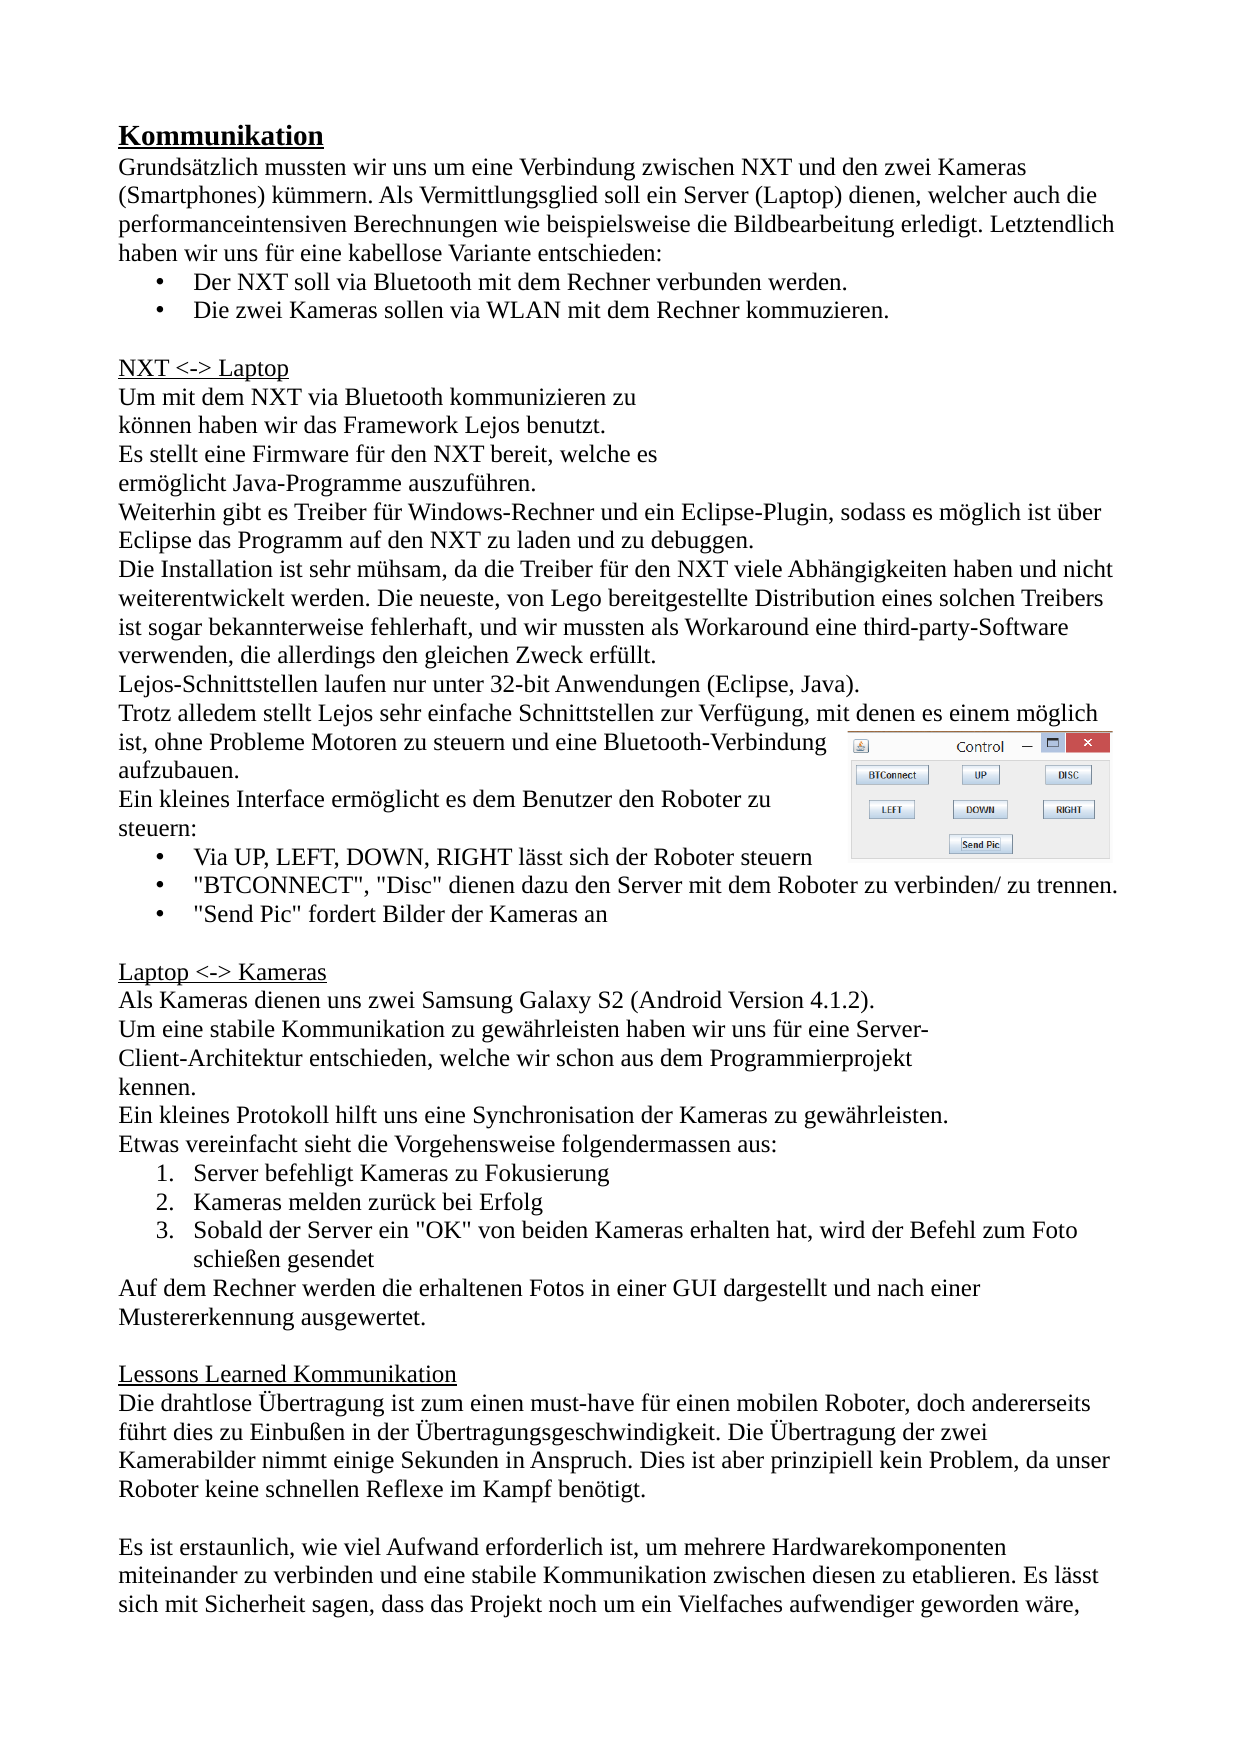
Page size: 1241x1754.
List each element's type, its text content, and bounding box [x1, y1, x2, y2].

list Die zwei Kameras sollen via WLAN mit dem Rechner kommuzieren. [156, 295, 1122, 324]
text Um eine stabile Kommunikation zu gewährleisten haben wir uns für eine Server-Client-Architektur entschieden, welche wir schon aus dem Programmierprojekt kennen. [118, 1014, 1122, 1100]
text Um mit dem NXT via Bluetooth kommunizieren zu können haben wir das Framework Lejos benutzt. [118, 382, 1122, 439]
text Die drahtlose Übertragung ist zum einen must-have für einen mobilen Roboter, doch andererseits führt dies zu Einbußen in der Übertragungsgeschwindigkeit. Die Übertragung der zwei Kamerabilder nimmt einige Sekunden in Anspruch. Dies ist aber prinzipiell kein Problem, da unser Roboter keine schnellen Reflexe im Kampf benötigt. [118, 1388, 1122, 1503]
text Lessons Learned Kommunikation [118, 1359, 1122, 1388]
list Sobald der Server ein "OK" von beiden Kameras erhalten hat, wird der Befehl zum Foto schießen gesendet [156, 1215, 1122, 1273]
text Etwas vereinfacht sieht die Vorgehensweise folgendermassen aus: [118, 1129, 1122, 1158]
text Lejos-Schnittstellen laufen nur unter 32-bit Anwendungen (Eclipse, Java). [118, 669, 1122, 698]
text Ein kleines Interface ermöglicht es dem Benutzer den Roboter zu steuern: [118, 784, 847, 842]
list Via UP, LEFT, DOWN, RIGHT lässt sich der Roboter steuern [156, 842, 1122, 870]
text Trotz alledem stellt Lejos sehr einfache Schnittstellen zur Verfügung, mit denen es einem möglich ist, ohne Probleme Motoren zu steuern und eine Bluetooth-Verbindung aufzubauen. [118, 698, 1122, 784]
text Ein kleines Protokoll hilft uns eine Synchronisation der Kameras zu gewährleisten. [118, 1100, 1122, 1129]
text Kommunikation [118, 118, 1122, 152]
list Server befehligt Kameras zu Fokusierung [156, 1158, 1122, 1187]
text Es ist erstaunlich, wie viel Aufwand erforderlich ist, um mehrere Hardwarekomponenten miteinander zu verbinden und eine stabile Kommunikation zwischen diesen zu etablieren. Es lässt sich mit Sicherheit sagen, dass das Projekt noch um ein Vielfaches aufwendiger geworden wäre, [118, 1532, 1122, 1618]
text Die Installation ist sehr mühsam, da die Treiber für den NXT viele Abhängigkeiten haben und nicht weiterentwickelt werden. Die neueste, von Lego bereitgestellte Distribution eines solchen Treibers ist sogar bekannterweise fehlerhaft, und wir mussten als Workaround eine third-party-Software verwenden, die allerdings den gleichen Zweck erfüllt. [118, 554, 1122, 669]
text Laptop <-> Kameras [118, 957, 1122, 985]
list "BTCONNECT", "Disc" dienen dazu den Server mit dem Roboter zu verbinden/ zu trennen. [156, 870, 1122, 899]
list "Send Pic" fordert Bilder der Kameras an [156, 899, 1122, 928]
text Als Kameras dienen uns zwei Samsung Galaxy S2 (Android Version 4.1.2). [118, 985, 1122, 1014]
text NXT <-> Laptop [118, 353, 1122, 382]
list Der NXT soll via Bluetooth mit dem Rechner verbunden werden. [156, 267, 1122, 295]
text Es stellt eine Firmware für den NXT bereit, welche es ermöglicht Java-Programme auszuführen. [118, 439, 1122, 497]
list Kameras melden zurück bei Erfolg [156, 1187, 1122, 1215]
text Weiterhin gibt es Treiber für Windows-Rechner und ein Eclipse-Plugin, sodass es möglich ist über Eclipse das Programm auf den NXT zu laden und zu debuggen. [118, 497, 1122, 554]
text Grundsätzlich mussten wir uns um eine Verbindung zwischen NXT und den zwei Kameras (Smartphones) kümmern. Als Vermittlungsglied soll ein Server (Laptop) dienen, welcher auch die performanceintensiven Berechnungen wie beispielsweise die Bildbearbeitung erledigt. Letztendlich haben wir uns für eine kabellose Variante entschieden: [118, 152, 1122, 267]
picture [847, 731, 1113, 863]
text Auf dem Rechner werden die erhaltenen Fotos in einer GUI dargestellt und nach einer Mustererkennung ausgewertet. [118, 1273, 1122, 1330]
